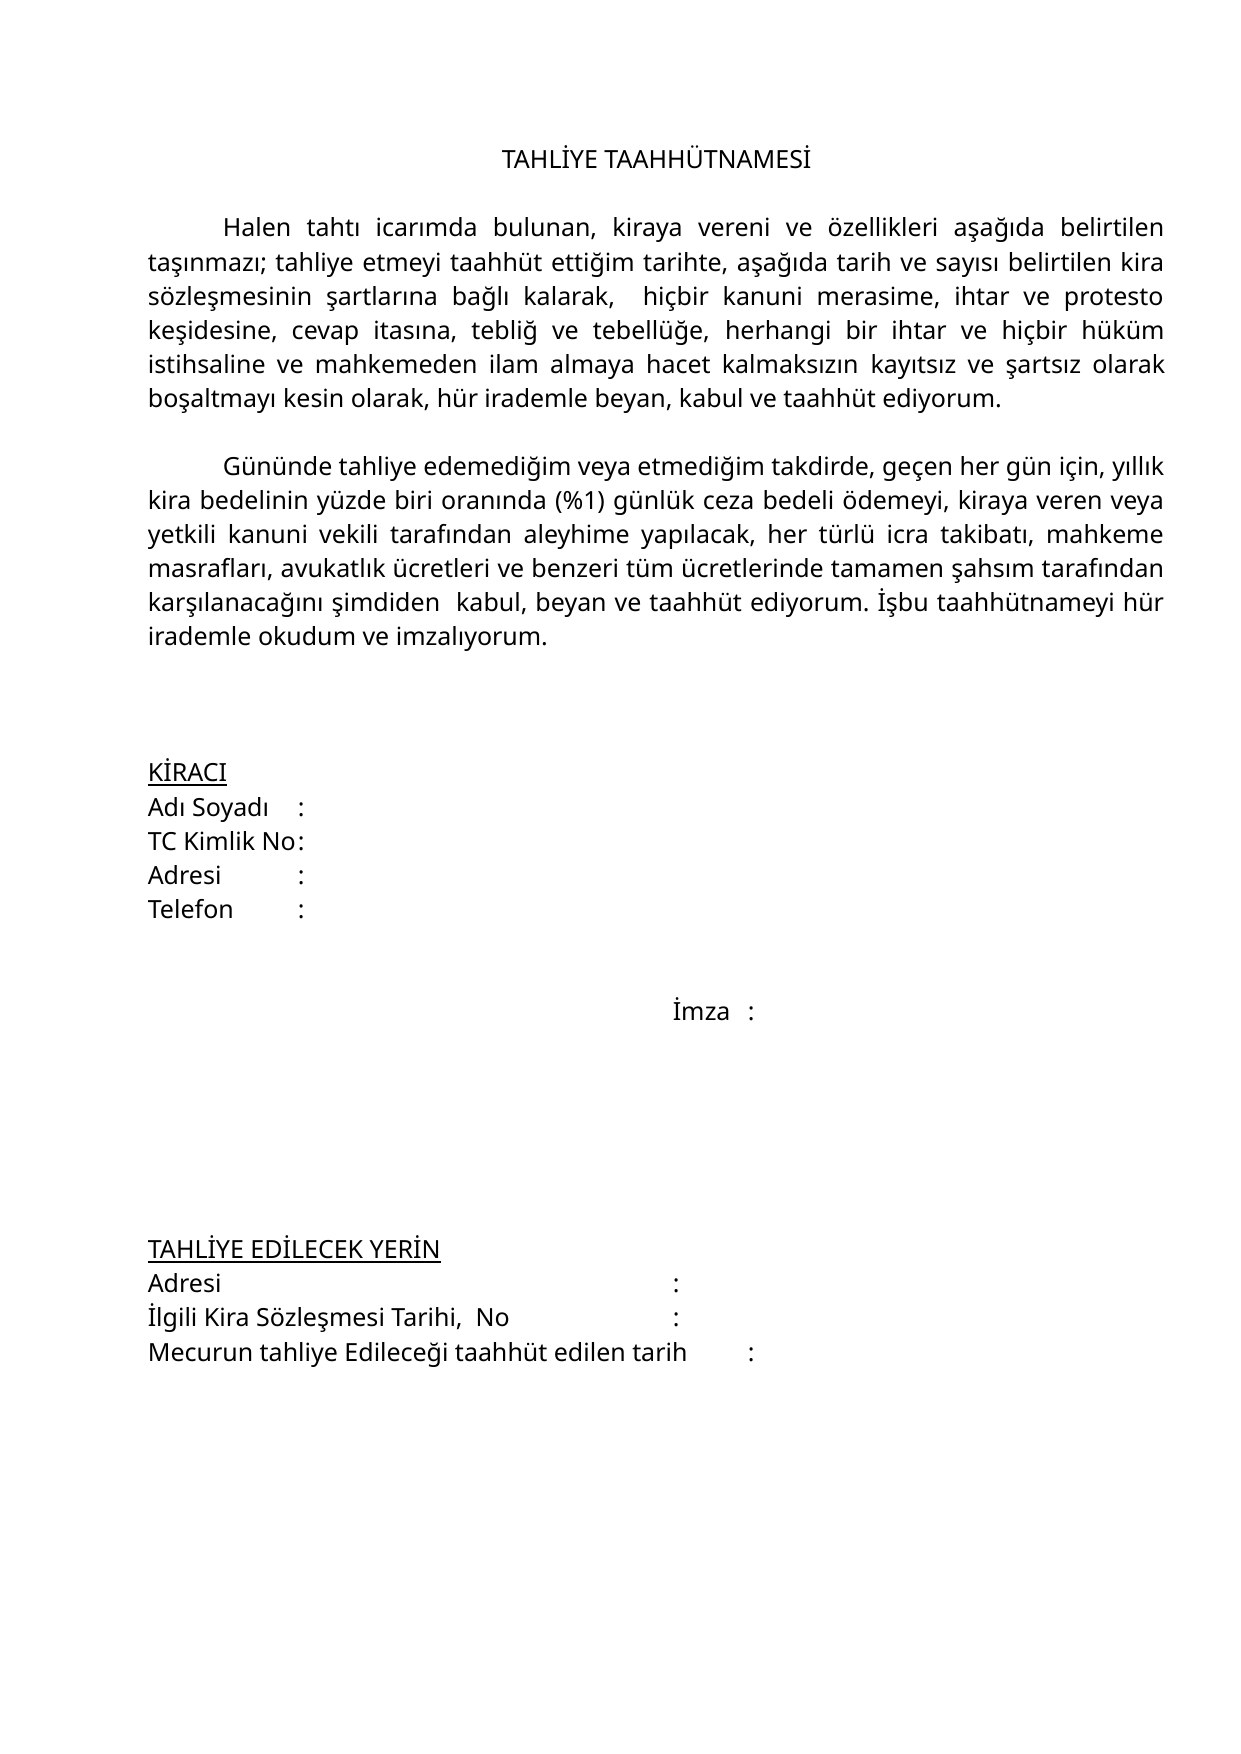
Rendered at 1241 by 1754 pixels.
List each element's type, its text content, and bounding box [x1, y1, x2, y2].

text Adresi : [148, 857, 1165, 891]
text Mecurun tahliye Edileceği taahhüt edilen tarih : [148, 1334, 1165, 1368]
text TC Kimlik No : [148, 823, 1165, 857]
text Telefon : [148, 891, 1165, 925]
text Adresi : [148, 1266, 1165, 1300]
text KİRACI [148, 755, 1165, 789]
text İlgili Kira Sözleşmesi Tarihi, No : [148, 1300, 1165, 1334]
text Halen tahtı icarımda bulunan, kiraya vereni ve özellikleri aşağıda belirtilen taşınmazı; tahliye etmeyi taahhüt ettiğim tarihte, aşağıda tarih ve sayısı belirtilen kira sözleşmesinin şartlarına bağlı kalarak, hiçbir kanuni merasime, ihtar ve protesto keşidesine, cevap itasına, tebliğ ve tebellüğe, herhangi bir ihtar ve hiçbir hüküm istihsaline ve mahkemeden ilam almaya hacet kalmaksızın kayıtsız ve şartsız olarak boşaltmayı kesin olarak, hür irademle beyan, kabul ve taahhüt ediyorum. [148, 210, 1165, 414]
text TAHLİYE EDİLECEK YERİN [148, 1232, 1165, 1266]
text Gününde tahliye edemediğim veya etmediğim takdirde, geçen her gün için, yıllık kira bedelinin yüzde biri oranında (%1) günlük ceza bedeli ödemeyi, kiraya veren veya yetkili kanuni vekili tarafından aleyhime yapılacak, her türlü icra takibatı, mahkeme masrafları, avukatlık ücretleri ve benzeri tüm ücretlerinde tamamen şahsım tarafından karşılanacağını şimdiden kabul, beyan ve taahhüt ediyorum. İşbu taahhütnameyi hür irademle okudum ve imzalıyorum. [148, 448, 1165, 653]
text İmza : [148, 993, 1165, 1028]
text Adı Soyadı : [148, 789, 1165, 823]
text TAHLİYE TAAHHÜTNAMESİ [148, 142, 1165, 176]
